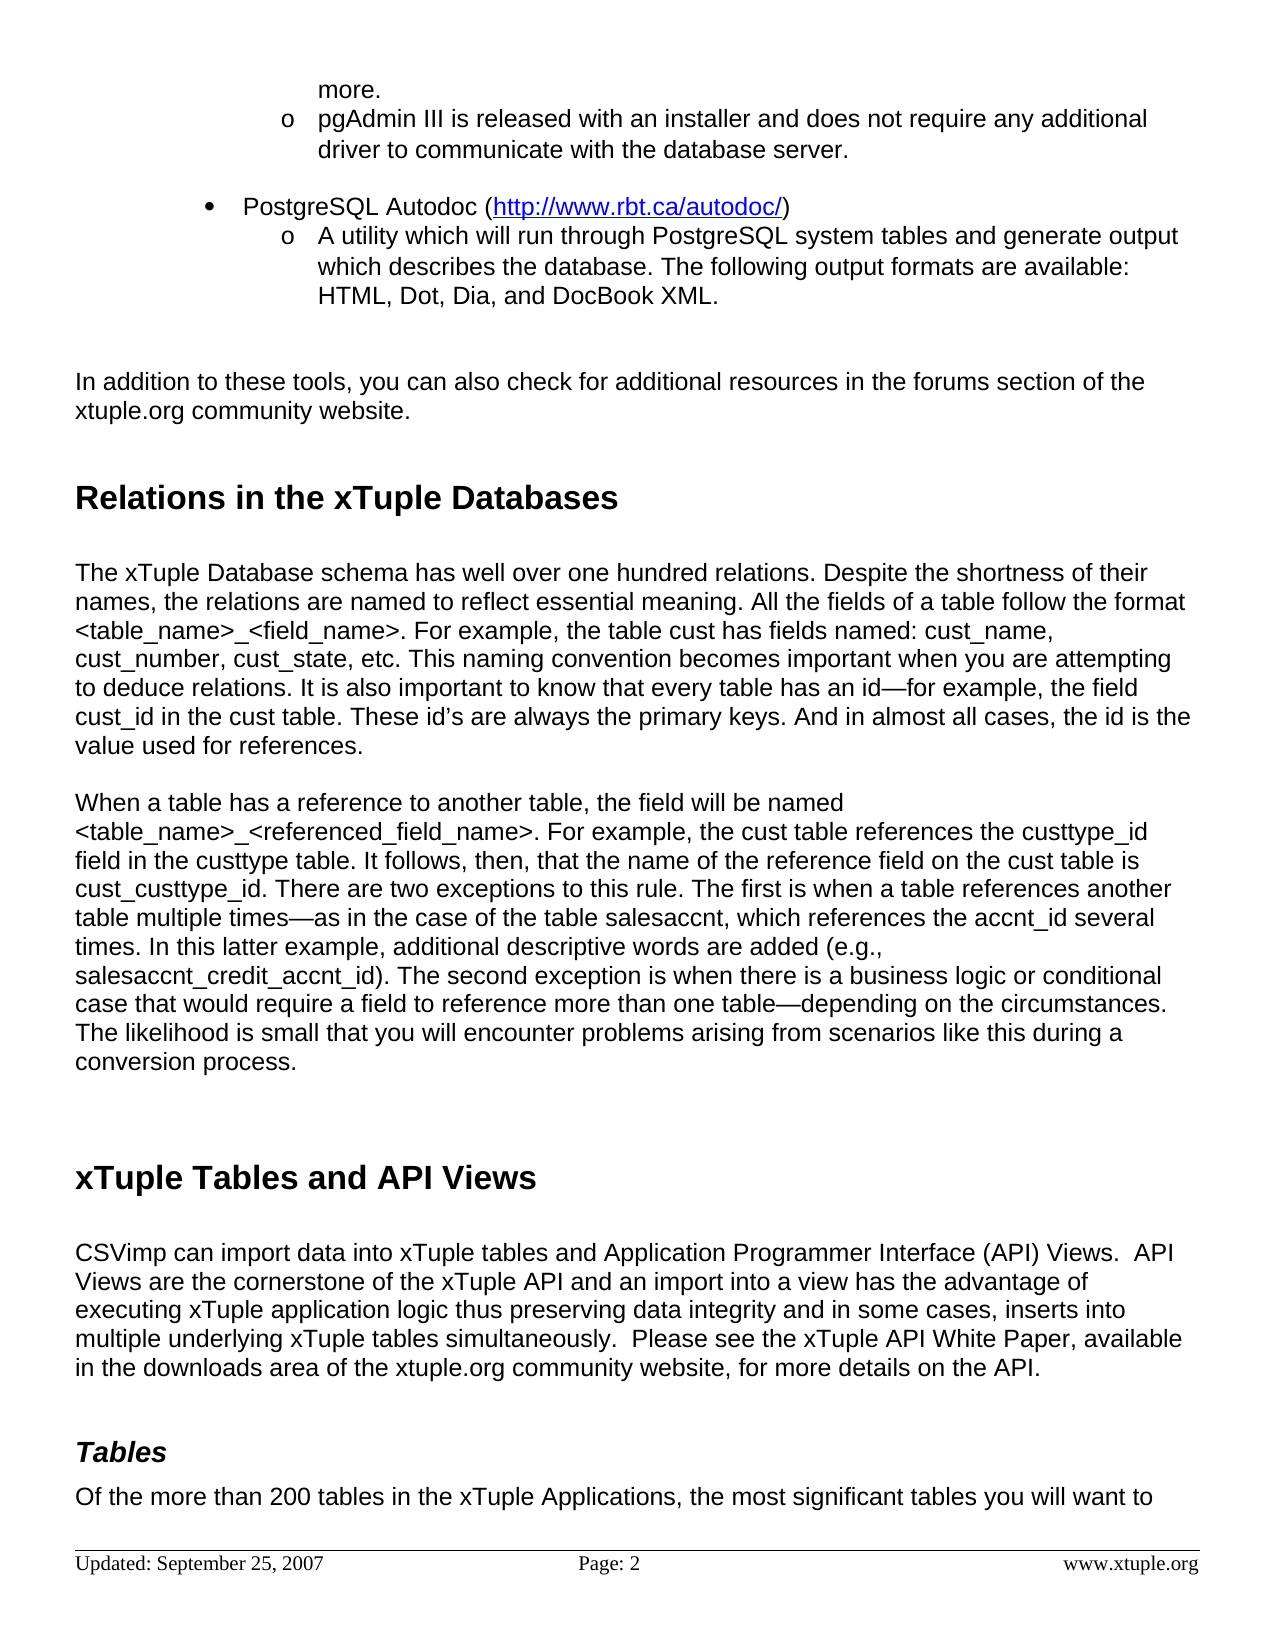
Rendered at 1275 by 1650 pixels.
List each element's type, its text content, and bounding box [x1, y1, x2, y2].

subtitle xTuple Tables and API Views [75, 1158, 1200, 1197]
text In addition to these tools, you can also check for additional resources in the forums section of the xtuple.org community website. [75, 367, 1200, 453]
list pgAdmin III is released with an installer and does not require any additional driver to communicate with the database server. [280, 104, 1200, 163]
subtitle Relations in the xTuple Databases [75, 478, 1200, 517]
list PostgreSQL Autodoc (http://www.rbt.ca/autodoc/) [205, 192, 1200, 221]
text Of the more than 200 tables in the xTuple Applications, the most significant tables you will want to [75, 1482, 1200, 1510]
list more. [280, 75, 1200, 104]
subtitle Tables [75, 1436, 1200, 1469]
list A utility which will run through PostgreSQL system tables and generate output which describes the database. The following output formats are available: HTML, Dot, Dia, and DocBook XML. [280, 221, 1200, 309]
text The xTuple Database schema has well over one hundred relations. Despite the shortness of their names, the relations are named to reflect essential meaning. All the fields of a table follow the format <table_name>_<field_name>. For example, the table cust has fields named: cust_name, cust_number, cust_state, etc. This naming convention becomes important when you are attempting to deduce relations. It is also important to know that every table has an id—for example, the field cust_id in the cust table. These id’s are always the primary keys. And in almost all cases, the id is the value used for references. When a table has a reference to another table, the field will be named <table_name>_<referenced_field_name>. For example, the cust table references the custtype_id field in the custtype table. It follows, then, that the name of the reference field on the cust table is cust_custtype_id. There are two exceptions to this rule. The first is when a table references another table multiple times—as in the case of the table salesaccnt, which references the accnt_id several times. In this latter example, additional descriptive words are added (e.g., salesaccnt_credit_accnt_id). The second exception is when there is a business logic or conditional case that would require a field to reference more than one table—depending on the circumstances. The likelihood is small that you will encounter problems arising from scenarios like this during a conversion process. [75, 529, 1200, 1104]
text CSVimp can import data into xTuple tables and Application Programmer Interface (API) Views. API Views are the cornerstone of the xTuple API and an import into a view has the advantage of executing xTuple application logic thus preserving data integrity and in some cases, inserts into multiple underlying xTuple tables simultaneously. Please see the xTuple API White Paper, available in the downloads area of the xtuple.org community website, for more details on the API. [75, 1238, 1200, 1382]
